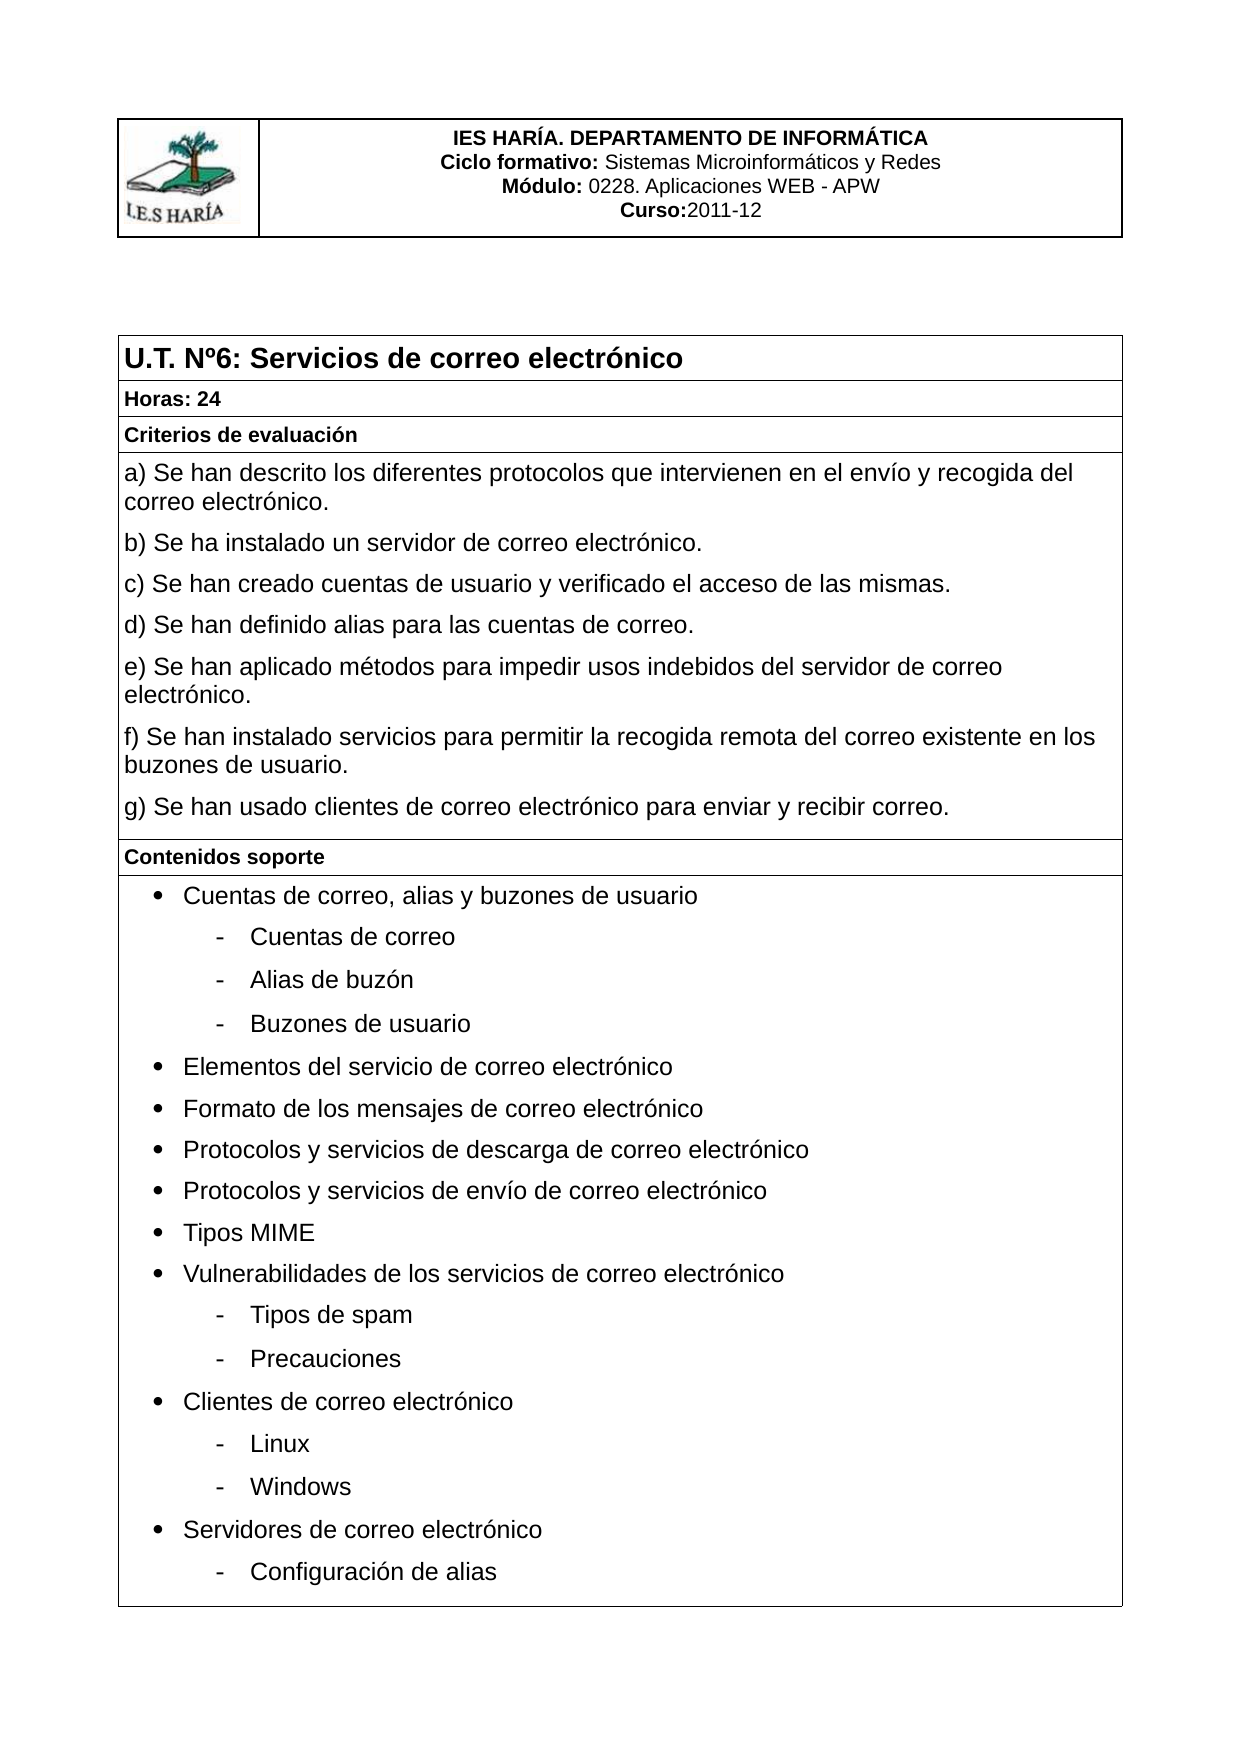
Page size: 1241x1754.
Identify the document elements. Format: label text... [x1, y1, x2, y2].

table_cell a) Se han descrito los diferentes protocolos que intervienen en el envío y recogida del correo electrónico. b) Se ha instalado un servidor de correo electrónico. c) Se han creado cuentas de usuario y verificado el acceso de las mismas. d) Se han definido alias para las cuentas de correo. e) Se han aplicado métodos para impedir usos indebidos del servidor de correo electrónico. f) Se han instalado servicios para permitir la recogida remota del correo existente en los buzones de usuario. g) Se han usado clientes de correo electrónico para enviar y recibir correo. [119, 453, 1122, 839]
table_cell Criterios de evaluación [119, 417, 1122, 452]
picture [123, 126, 241, 224]
table_cell Contenidos soporte [119, 840, 1122, 875]
table_header U.T. Nº6: Servicios de correo electrónico [119, 336, 1122, 380]
table_cell Cuentas de correo, alias y buzones de usuario Cuentas de correo Alias de buzón Buzones de usuario Elementos del servicio de correo electrónico Formato de los mensajes de correo electrónico Protocolos y servicios de descarga de correo electrónico Protocolos y servicios de envío de correo electrónico Tipos MIME Vulnerabilidades de los servicios de correo electrónico Tipos de spam Precauciones Clientes de correo electrónico Linux Windows Servidores de correo electrónico Configuración de alias [119, 876, 1122, 1606]
table_cell Horas: 24 [119, 381, 1122, 416]
